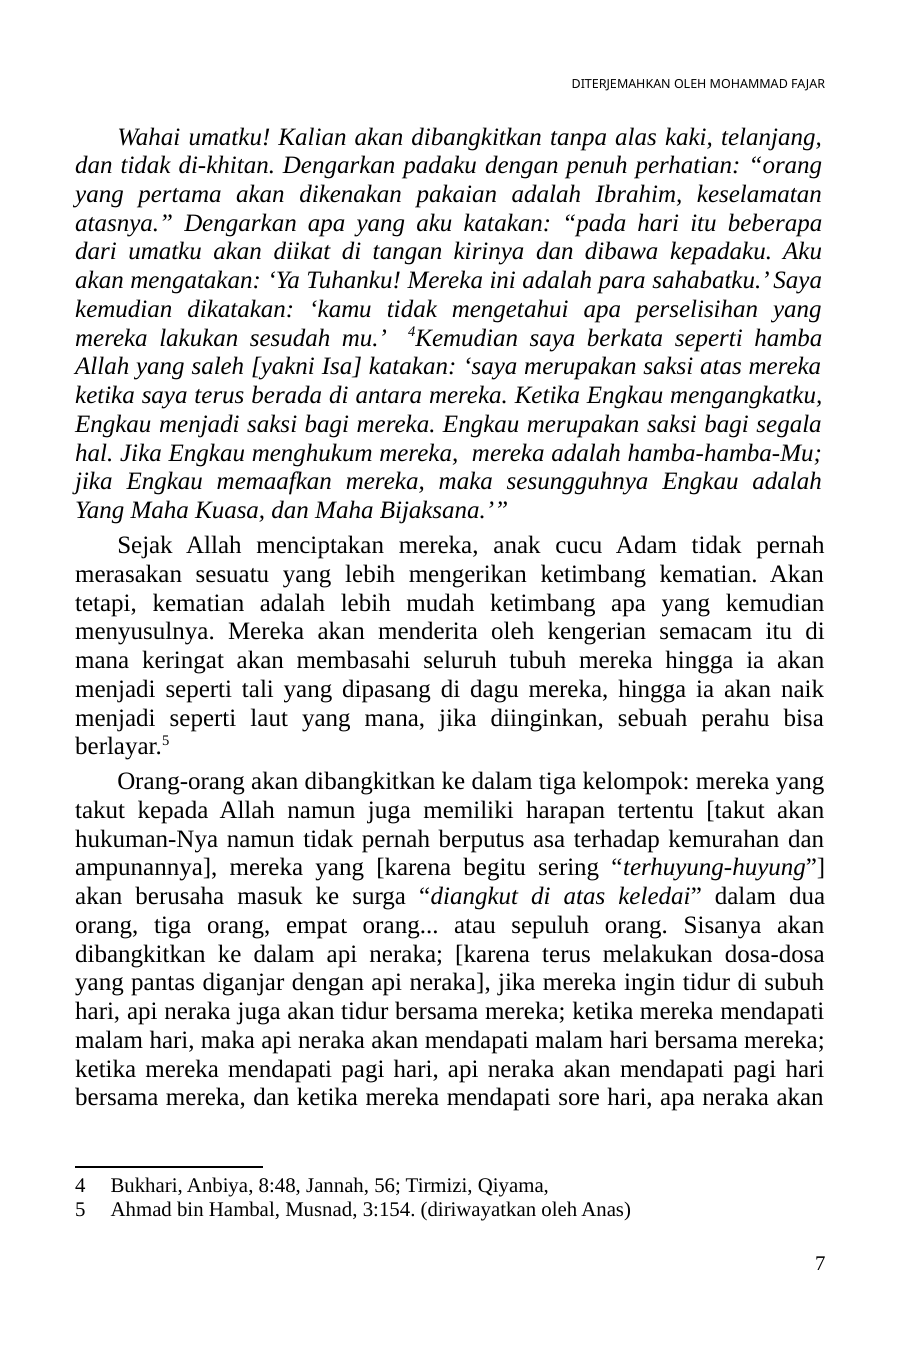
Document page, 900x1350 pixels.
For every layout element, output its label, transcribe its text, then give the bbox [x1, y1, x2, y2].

text Sejak Allah menciptakan mereka, anak cucu Adam tidak pernah merasakan sesuatu yang lebih mengerikan ketimbang kematian. Akan tetapi, kematian adalah lebih mudah ketimbang apa yang kemudian menyusulnya. Mereka akan menderita oleh kengerian semacam itu di mana keringat akan membasahi seluruh tubuh mereka hingga ia akan menjadi seperti tali yang dipasang di dagu mereka, hingga ia akan naik menjadi seperti laut yang mana, jika diinginkan, sebuah perahu bisa berlayar. [75, 530, 825, 760]
text Wahai umatku! Kalian akan dibangkitkan tanpa alas kaki, telanjang, dan tidak di-khitan. Dengarkan padaku dengan penuh perhatian: “orang yang pertama akan dikenakan pakaian adalah Ibrahim, keselamatan atasnya.” Dengarkan apa yang aku katakan: “pada hari itu beberapa dari umatku akan diikat di tangan kirinya dan dibawa kepadaku. Aku akan mengatakan: ‘Ya Tuhanku! Mereka ini adalah para sahabatku.’ Saya kemudian dikatakan: ‘kamu tidak mengetahui apa perselisihan yang mereka lakukan sesudah mu.’ Kemudian saya berkata seperti hamba Allah yang saleh [yakni Isa] katakan: ‘saya merupakan saksi atas mereka ketika saya terus berada di antara mereka. Ketika Engkau mengangkatku, Engkau menjadi saksi bagi mereka. Engkau merupakan saksi bagi segala hal. Jika Engkau menghukum mereka, mereka adalah hamba-hamba-Mu; jika Engkau memaafkan mereka, maka sesungguhnya Engkau adalah Yang Maha Kuasa, dan Maha Bijaksana.’” [75, 122, 825, 524]
text Bukhari, Anbiya, 8:48, Jannah, 56; Tirmizi, Qiyama, [75, 1173, 825, 1197]
text Orang-orang akan dibangkitkan ke dalam tiga kelompok: mereka yang takut kepada Allah namun juga memiliki harapan tertentu [takut akan hukuman-Nya namun tidak pernah berputus asa terhadap kemurahan dan ampunannya], mereka yang [karena begitu sering “terhuyung-huyung”] akan berusaha masuk ke surga “diangkut di atas keledai” dalam dua orang, tiga orang, empat orang... atau sepuluh orang. Sisanya akan dibangkitkan ke dalam api neraka; [karena terus melakukan dosa-dosa yang pantas diganjar dengan api neraka], jika mereka ingin tidur di subuh hari, api neraka juga akan tidur bersama mereka; ketika mereka mendapati malam hari, maka api neraka akan mendapati malam hari bersama mereka; ketika mereka mendapati pagi hari, api neraka akan mendapati pagi hari bersama mereka, dan ketika mereka mendapati sore hari, apa neraka akan [75, 766, 825, 1111]
text Ahmad bin Hambal, Musnad, 3:154. (diriwayatkan oleh Anas) [75, 1197, 825, 1221]
